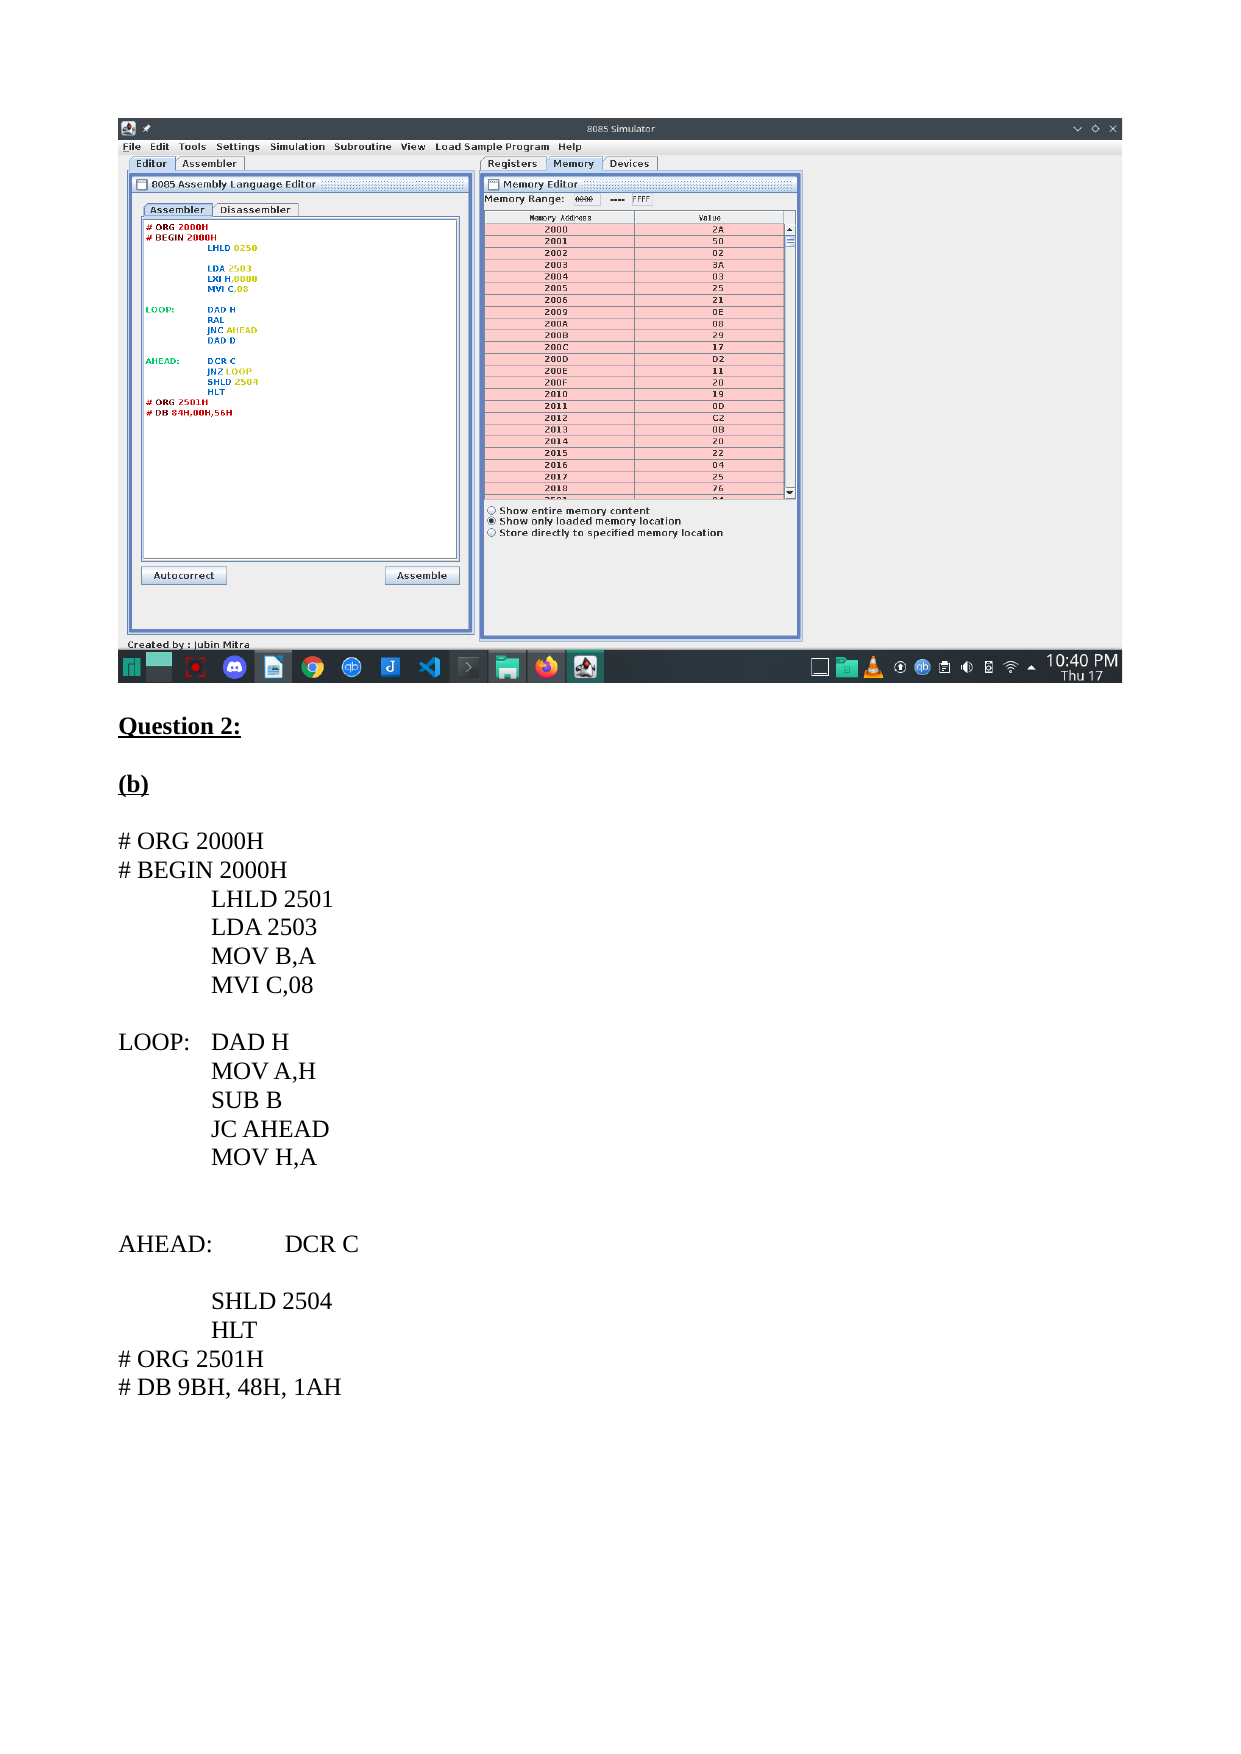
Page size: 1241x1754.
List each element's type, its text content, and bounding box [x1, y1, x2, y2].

text LDA 2503 [118, 912, 1122, 941]
text # ORG 2501H [118, 1344, 1122, 1372]
text # DB 9BH, 48H, 1AH [118, 1372, 1122, 1401]
text MOV A,H [118, 1056, 1122, 1085]
text LHLD 2501 [118, 884, 1122, 912]
text (b) [118, 769, 1122, 797]
text Question 2: [118, 711, 1122, 740]
text MOV B,A [118, 941, 1122, 970]
text JC AHEAD [118, 1114, 1122, 1142]
text AHEAD: DCR C [118, 1229, 1122, 1257]
text SHLD 2504 [118, 1286, 1122, 1315]
text SUB B [118, 1085, 1122, 1114]
text # ORG 2000H [118, 826, 1122, 855]
text MOV H,A [118, 1142, 1122, 1171]
text LOOP: DAD H [118, 1027, 1122, 1056]
picture [118, 118, 1123, 683]
text HLT [118, 1315, 1122, 1344]
text MVI C,08 [118, 970, 1122, 999]
text # BEGIN 2000H [118, 855, 1122, 884]
